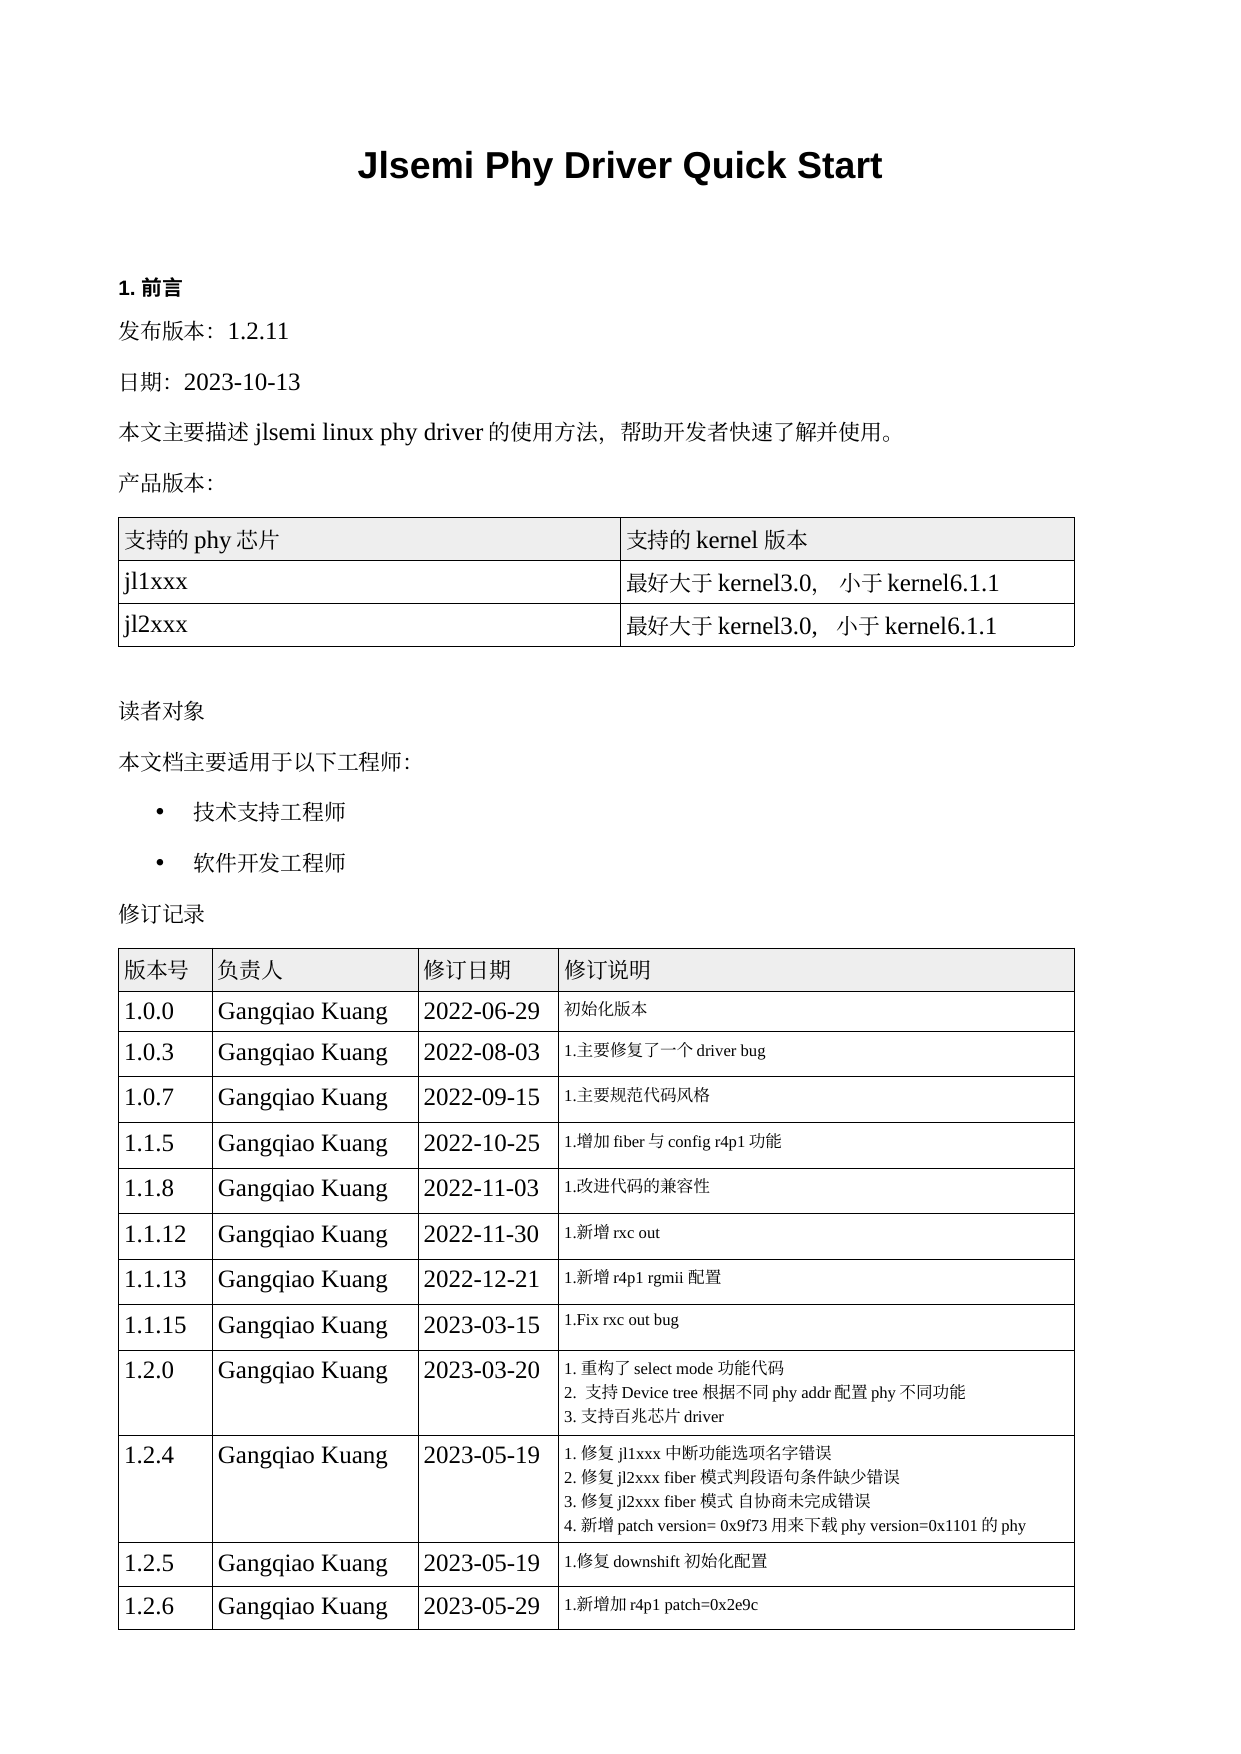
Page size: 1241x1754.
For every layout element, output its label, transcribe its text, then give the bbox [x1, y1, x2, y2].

table_cell 1.修复downshift 初始化配置 [559, 1543, 1074, 1586]
text 日期：2023-10-13 [118, 365, 1122, 396]
table_cell 1.1.15 [119, 1305, 212, 1349]
table_cell 初始化版本 [559, 992, 1074, 1031]
table_cell 2022-12-21 [419, 1260, 558, 1304]
table_cell 1.0.0 [119, 992, 212, 1031]
text 发布版本：1.2.11 [118, 314, 1122, 346]
table_cell Gangqiao Kuang [213, 1587, 418, 1629]
table_cell Gangqiao Kuang [213, 1032, 418, 1076]
table_cell 1.2.4 [119, 1436, 212, 1542]
table_cell 2023-05-29 [419, 1587, 558, 1629]
table_cell 1.主要规范代码风格 [559, 1077, 1074, 1122]
table_header 修订日期 [419, 949, 558, 991]
table_cell 2023-03-15 [419, 1305, 558, 1349]
subtitle 1. 前言 [118, 271, 1122, 302]
table_cell 1.Fix rxc out bug [559, 1305, 1074, 1349]
table_header 支持的phy芯片 [119, 518, 620, 560]
table_cell Gangqiao Kuang [213, 1123, 418, 1167]
list 技术支持工程师 [156, 795, 1122, 827]
table_cell 2022-09-15 [419, 1077, 558, 1122]
table_header 支持的kernel 版本 [621, 518, 1074, 560]
table_cell 1.0.7 [119, 1077, 212, 1122]
text 读者对象 [118, 694, 1122, 725]
table_cell 1.0.3 [119, 1032, 212, 1076]
table_cell Gangqiao Kuang [213, 1436, 418, 1542]
table_header 最好大于kernel3.0， 小于kernel6.1.1 [621, 561, 1074, 603]
table_cell Gangqiao Kuang [213, 1351, 418, 1434]
table_cell 1.2.5 [119, 1543, 212, 1586]
table_cell 1.1.5 [119, 1123, 212, 1167]
table_header 修订说明 [559, 949, 1074, 991]
table_header jl2xxx [119, 604, 620, 646]
table_cell 2023-05-19 [419, 1543, 558, 1586]
list 软件开发工程师 [156, 846, 1122, 878]
table_cell 1.改进代码的兼容性 [559, 1169, 1074, 1213]
table_cell Gangqiao Kuang [213, 1543, 418, 1586]
table_header 版本号 [119, 949, 212, 991]
table_cell 2022-11-30 [419, 1214, 558, 1258]
table_cell 1. 重构了select mode 功能代码 2. 支持Device tree 根据不同phy addr配置phy不同功能 3. 支持百兆芯片driver [559, 1351, 1074, 1434]
table_header jl1xxx [119, 561, 620, 603]
table_cell Gangqiao Kuang [213, 1305, 418, 1349]
table_cell 1.新增r4p1 rgmii 配置 [559, 1260, 1074, 1304]
table_cell 1. 修复 jl1xxx 中断功能选项名字错误 2. 修复jl2xxx fiber 模式判段语句条件缺少错误 3. 修复jl2xxx fiber 模式 自协商未完成错误 4. 新增patch version= 0x9f73用来下载phy version=0x1101的phy [559, 1436, 1074, 1542]
text 本文档主要适用于以下工程师： [118, 745, 1122, 776]
table_cell 1.新增加r4p1 patch=0x2e9c [559, 1587, 1074, 1629]
table_cell Gangqiao Kuang [213, 992, 418, 1031]
table_header 最好大于kernel3.0, 小于kernel6.1.1 [621, 604, 1074, 646]
table_cell 1.1.8 [119, 1169, 212, 1213]
text 修订记录 [118, 897, 1122, 928]
text 本文主要描述 jlsemi linux phy driver的使用方法，帮助开发者快速了解并使用。 [118, 416, 1122, 447]
table_cell 1.增加fiber与config r4p1功能 [559, 1123, 1074, 1167]
table_cell 1.2.0 [119, 1351, 212, 1434]
table_cell 1.1.13 [119, 1260, 212, 1304]
table_cell Gangqiao Kuang [213, 1260, 418, 1304]
table_cell Gangqiao Kuang [213, 1169, 418, 1213]
table_cell Gangqiao Kuang [213, 1214, 418, 1258]
table_cell 2022-08-03 [419, 1032, 558, 1076]
text 产品版本： [118, 466, 1122, 498]
table_cell 2022-06-29 [419, 992, 558, 1031]
table_cell 2022-11-03 [419, 1169, 558, 1213]
table_cell 2023-03-20 [419, 1351, 558, 1434]
title Jlsemi Phy Driver Quick Start [118, 143, 1122, 186]
table_cell 1.1.12 [119, 1214, 212, 1258]
table_cell 1.2.6 [119, 1587, 212, 1629]
table_cell 2023-05-19 [419, 1436, 558, 1542]
table_cell 2022-10-25 [419, 1123, 558, 1167]
table_cell Gangqiao Kuang [213, 1077, 418, 1122]
table_header 负责人 [213, 949, 418, 991]
table_cell 1.新增rxc out [559, 1214, 1074, 1258]
table_cell 1.主要修复了一个driver bug [559, 1032, 1074, 1076]
